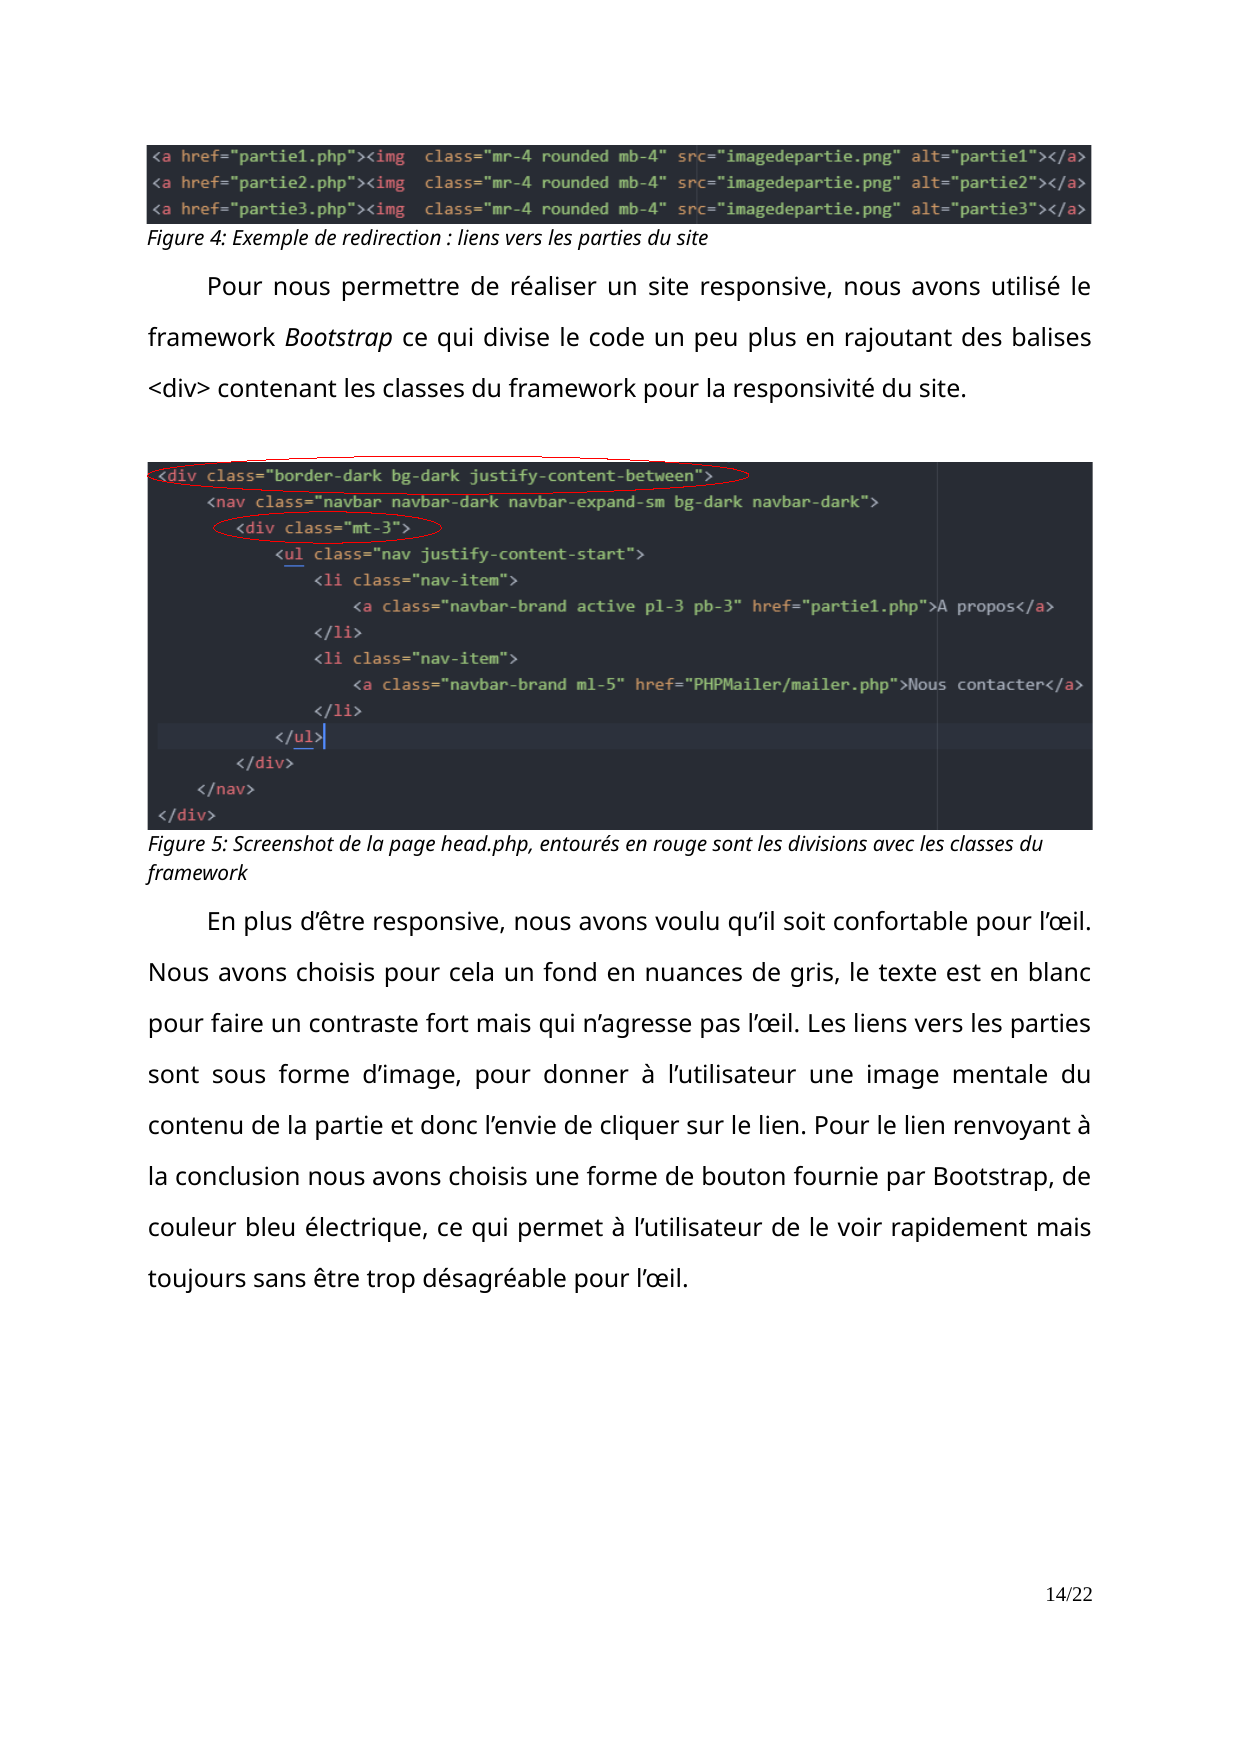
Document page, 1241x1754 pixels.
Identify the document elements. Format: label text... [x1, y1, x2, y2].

picture [147, 462, 1093, 830]
text Figure 4: Exemple de redirection : liens vers les parties du site [147, 224, 1092, 252]
text [147, 140, 1092, 145]
text Pour nous permettre de réaliser un site responsive, nous avons utilisé le framework Bootstrap ce qui divise le code un peu plus en rajoutant des balises <div> contenant les classes du framework pour la responsivité du site. [148, 148, 1093, 405]
text [148, 456, 1093, 462]
text En plus d’être responsive, nous avons voulu qu’il soit confortable pour l’œil. Nous avons choisis pour cela un fond en nuances de gris, le texte est en blanc pour faire un contraste fort mais qui n’agresse pas l’œil. Les liens vers les parties sont sous forme d’image, pour donner à l’utilisateur une image mentale du contenu de la partie et donc l’envie de cliquer sur le lien. Pour le lien renvoyant à la conclusion nous avons choisis une forme de bouton fournie par Bootstrap, de couleur bleu électrique, ce qui permet à l’utilisateur de le voir rapidement mais toujours sans être trop désagréable pour l’œil. [148, 886, 1093, 1294]
text [148, 434, 1093, 456]
picture [146, 145, 1092, 224]
text Figure 5: Screenshot de la page head.php, entourés en rouge sont les divisions avec les classes du framework [148, 830, 1093, 886]
